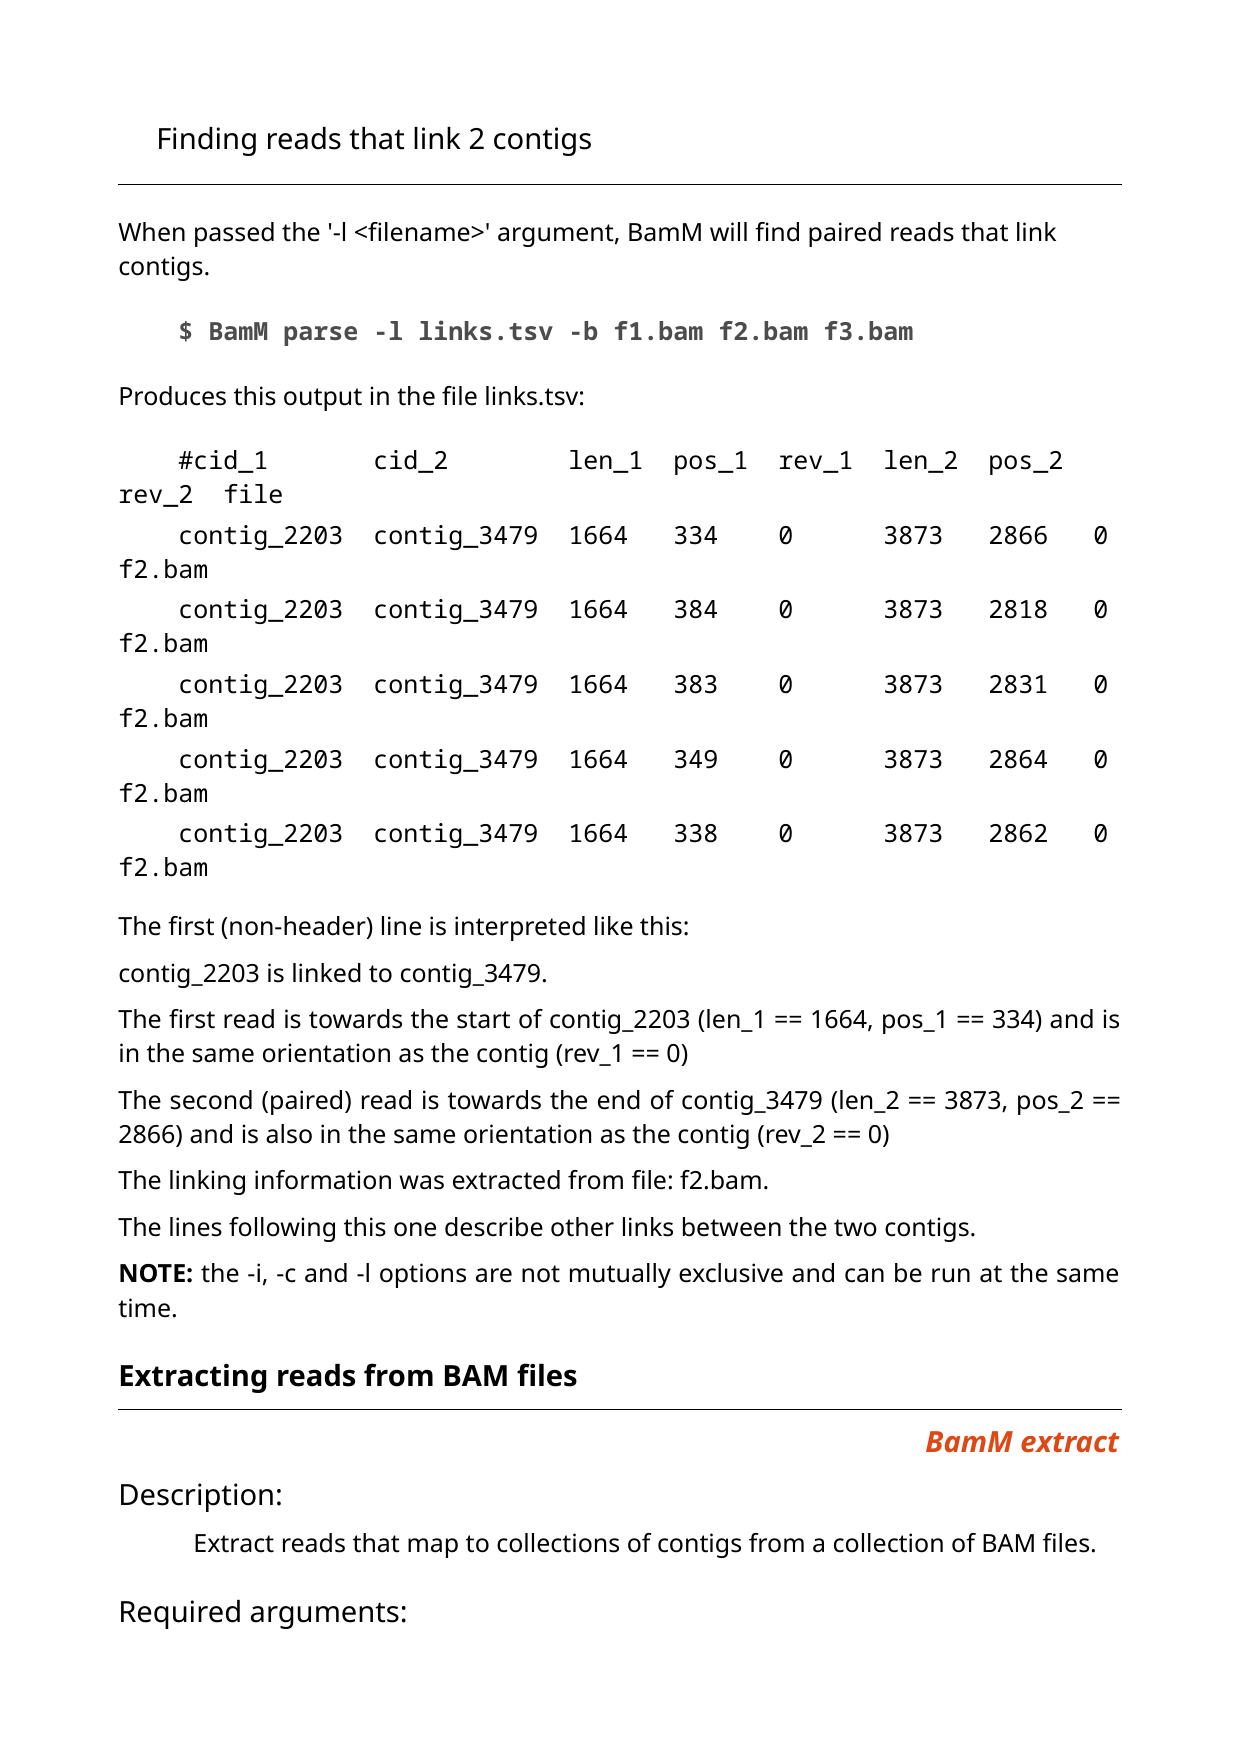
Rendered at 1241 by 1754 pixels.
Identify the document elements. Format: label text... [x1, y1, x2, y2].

subtitle Finding reads that link 2 contigs [156, 118, 1122, 158]
text contig_2203 contig_3479 1664 384 0 3873 2818 0 f2.bam [118, 592, 1122, 660]
text The first (non-header) line is interpreted like this: [118, 909, 1122, 943]
subtitle Extracting reads from BAM files [118, 1355, 1122, 1395]
text Extract reads that map to collections of contigs from a collection of BAM files. [118, 1526, 1122, 1560]
text The linking information was extracted from file: f2.bam. [118, 1163, 1122, 1197]
text BamM extract [118, 1422, 1122, 1461]
text The lines following this one describe other links between the two contigs. [118, 1209, 1122, 1244]
text When passed the '-l <filename>' argument, BamM will find paired reads that link contigs. [118, 214, 1122, 283]
text contig_2203 contig_3479 1664 338 0 3873 2862 0 f2.bam [118, 816, 1122, 884]
text The second (paired) read is towards the end of contig_3479 (len_2 == 3873, pos_2 == 2866) and is also in the same orientation as the contig (rev_2 == 0) [118, 1082, 1122, 1151]
text contig_2203 contig_3479 1664 383 0 3873 2831 0 f2.bam [118, 667, 1122, 735]
text The first read is towards the start of contig_2203 (len_1 == 1664, pos_1 == 334) and is in the same orientation as the contig (rev_1 == 0) [118, 1002, 1122, 1070]
text #cid_1 cid_2 len_1 pos_1 rev_1 len_2 pos_2 rev_2 file [118, 443, 1122, 511]
text NOTE: the -i, -c and -l options are not mutually exclusive and can be run at the same time. [118, 1256, 1122, 1324]
text $ BamM parse -l links.tsv -b f1.bam f2.bam f3.bam [118, 313, 1122, 347]
text contig_2203 is linked to contig_3479. [118, 955, 1122, 989]
text contig_2203 contig_3479 1664 349 0 3873 2864 0 f2.bam [118, 741, 1122, 809]
text Required arguments: [118, 1591, 1122, 1631]
text Description: [118, 1474, 1122, 1514]
text contig_2203 contig_3479 1664 334 0 3873 2866 0 f2.bam [118, 517, 1122, 586]
text Produces this output in the file links.tsv: [118, 378, 1122, 412]
